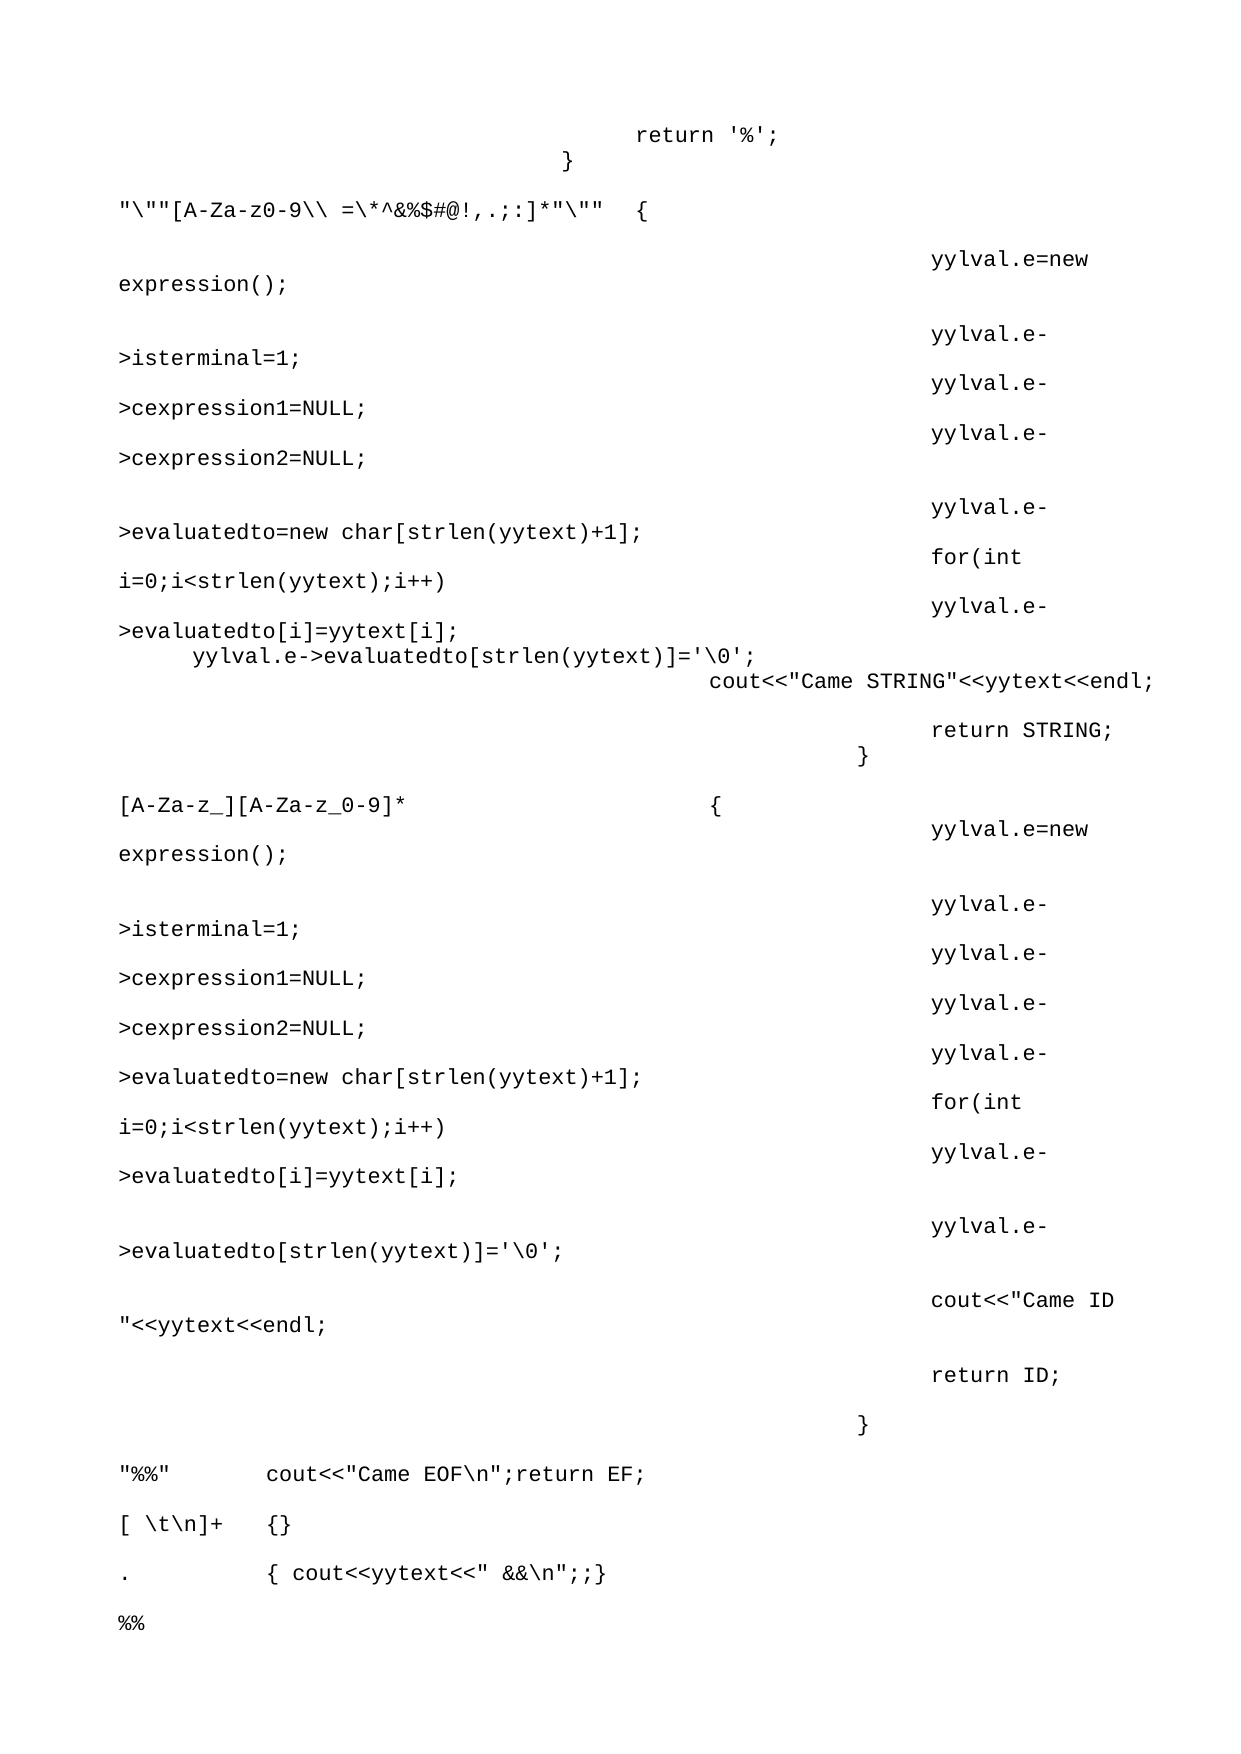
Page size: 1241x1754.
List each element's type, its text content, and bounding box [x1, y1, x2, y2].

text cout<<"Came STRING"<<yytext<<endl; [118, 670, 1157, 694]
text [ \t\n]+ {} [118, 1513, 1157, 1537]
text yylval.e->evaluatedto[strlen(yytext)]='\0'; [118, 1215, 1157, 1265]
text for(int i=0;i<strlen(yytext);i++) [118, 1091, 1157, 1141]
text return '%'; [118, 124, 1157, 149]
text return ID; [118, 1364, 1157, 1389]
text cout<<"Came ID "<<yytext<<endl; [118, 1289, 1157, 1339]
text } [118, 744, 1157, 769]
text yylval.e->evaluatedto=new char[strlen(yytext)+1]; [118, 1042, 1157, 1091]
text yylval.e=new expression(); [118, 248, 1157, 298]
text yylval.e->cexpression1=NULL; [118, 372, 1157, 422]
text yylval.e->evaluatedto=new char[strlen(yytext)+1]; [118, 496, 1157, 546]
text yylval.e->cexpression2=NULL; [118, 992, 1157, 1042]
text return STRING; [118, 719, 1157, 744]
text . { cout<<yytext<<" &&\n";;} [118, 1562, 1157, 1587]
text yylval.e->evaluatedto[i]=yytext[i]; yylval.e->evaluatedto[strlen(yytext)]='\0'; [118, 595, 1157, 670]
text yylval.e->isterminal=1; [118, 893, 1157, 942]
text for(int i=0;i<strlen(yytext);i++) [118, 546, 1157, 595]
text "%%" cout<<"Came EOF\n";return EF; [118, 1463, 1157, 1488]
text yylval.e=new expression(); [118, 818, 1157, 868]
text yylval.e->cexpression2=NULL; [118, 422, 1157, 471]
text yylval.e->cexpression1=NULL; [118, 942, 1157, 992]
text yylval.e->isterminal=1; [118, 323, 1157, 372]
text %% [118, 1612, 1157, 1637]
text "\""[A-Za-z0-9\\ =\*^&%$#@!,.;:]*"\"" { [118, 199, 1157, 223]
text [A-Za-z_][A-Za-z_0-9]* { [118, 794, 1157, 818]
text } [118, 149, 1157, 174]
text yylval.e->evaluatedto[i]=yytext[i]; [118, 1141, 1157, 1190]
text } [118, 1413, 1157, 1438]
